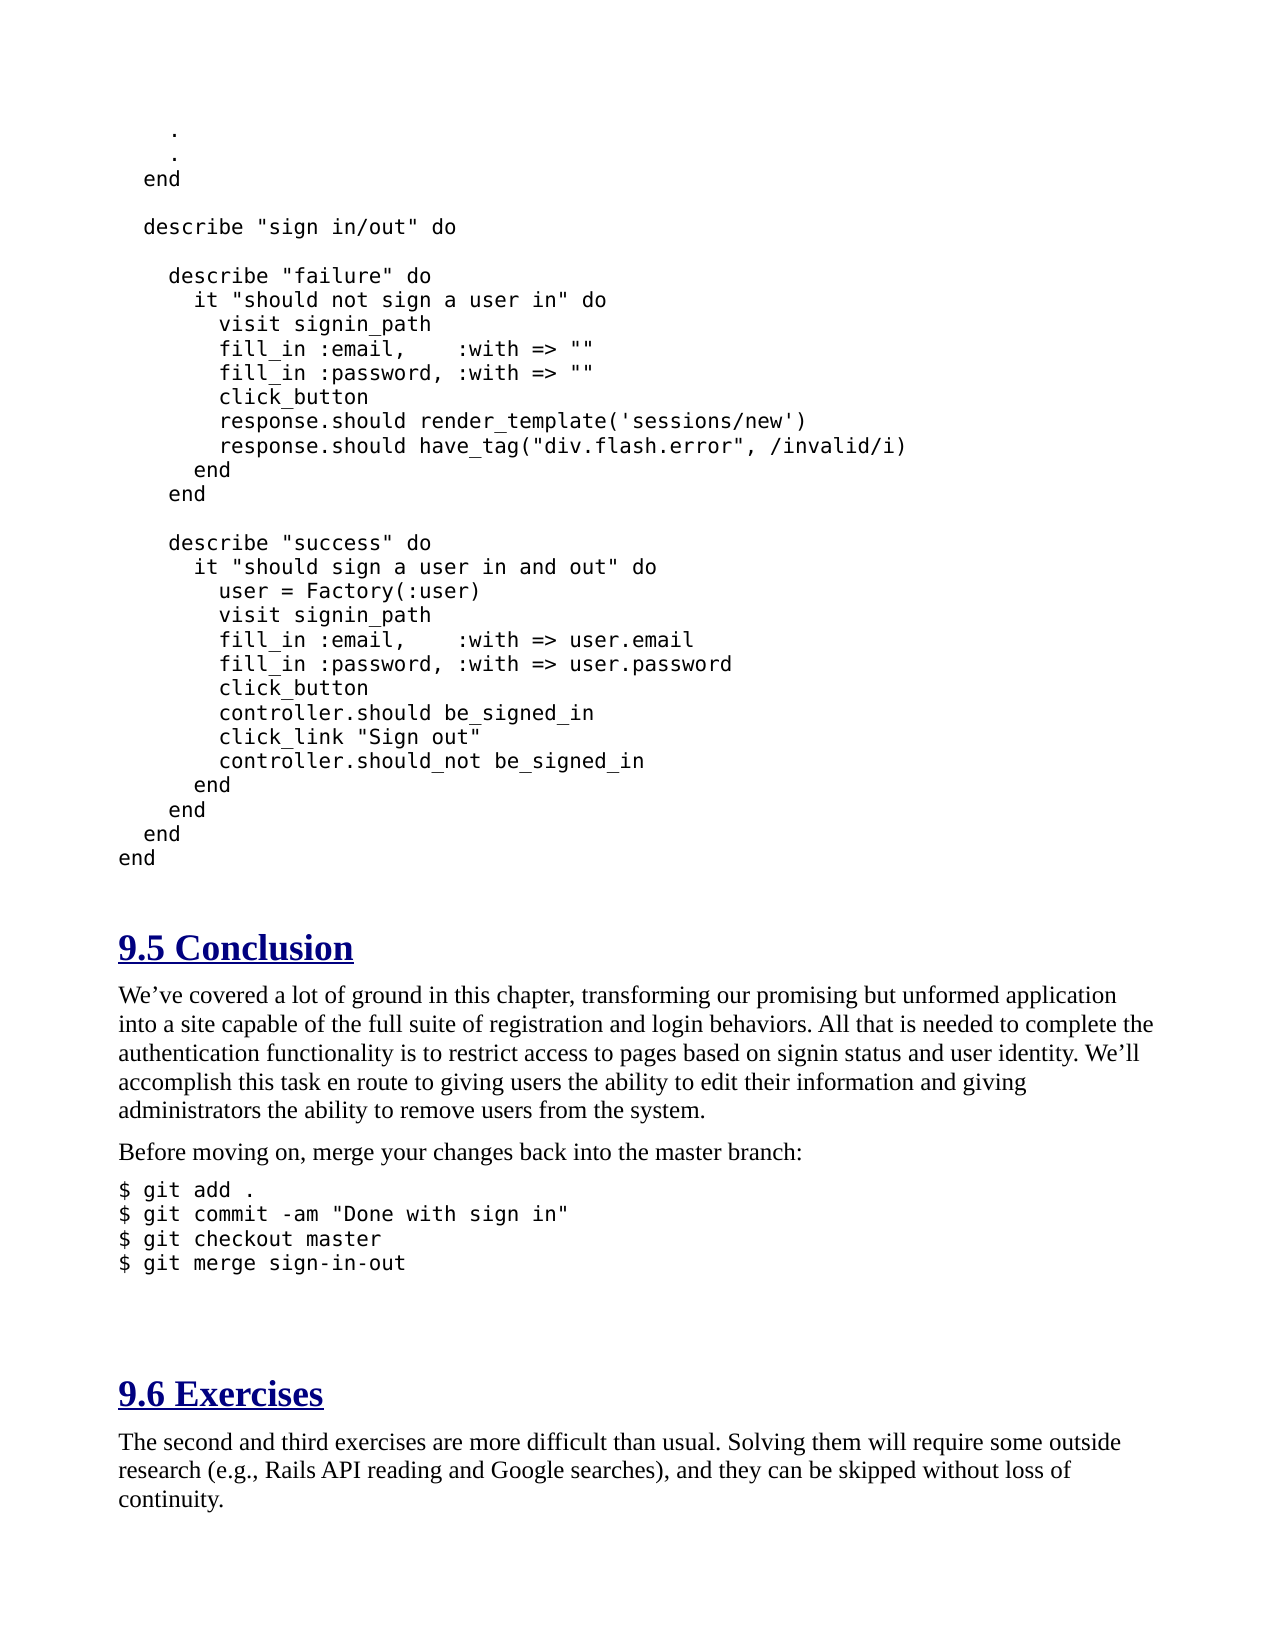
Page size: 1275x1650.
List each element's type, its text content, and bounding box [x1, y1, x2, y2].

text We’ve covered a lot of ground in this chapter, transforming our promising but unformed application into a site capable of the full suite of registration and login behaviors. All that is needed to complete the authentication functionality is to restrict access to pages based on signin status and user identity. We’ll accomplish this task en route to giving users the ability to edit their information and giving administrators the ability to remove users from the system. [118, 981, 1157, 1124]
text controller.should be_signed_in [118, 701, 1157, 725]
text end [118, 773, 1157, 798]
text $ git merge sign-in-out [118, 1251, 1157, 1275]
text it "should sign a user in and out" do [118, 555, 1157, 579]
text Before moving on, merge your changes back into the master branch: [118, 1137, 1157, 1166]
text . [118, 118, 1157, 142]
text describe "success" do [118, 531, 1157, 555]
text end [118, 167, 1157, 191]
text $ git checkout master [118, 1227, 1157, 1251]
text $ git add . [118, 1178, 1157, 1202]
text visit signin_path [118, 312, 1157, 337]
text response.should render_template('sessions/new') [118, 409, 1157, 434]
text describe "sign in/out" do [118, 215, 1157, 239]
text click_button [118, 676, 1157, 701]
text it "should not sign a user in" do [118, 288, 1157, 312]
text click_link "Sign out" [118, 725, 1157, 749]
text controller.should_not be_signed_in [118, 749, 1157, 773]
text click_button [118, 385, 1157, 409]
text fill_in :password, :with => "" [118, 361, 1157, 385]
text visit signin_path [118, 603, 1157, 628]
text end [118, 822, 1157, 846]
text The second and third exercises are more difficult than usual. Solving them will require some outside research (e.g., Rails API reading and Google searches), and they can be skipped without loss of continuity. [118, 1427, 1157, 1513]
text user = Factory(:user) [118, 579, 1157, 603]
text end [118, 458, 1157, 482]
text fill_in :password, :with => user.password [118, 652, 1157, 676]
text fill_in :email, :with => user.email [118, 628, 1157, 652]
text end [118, 798, 1157, 822]
text $ git commit -am "Done with sign in" [118, 1202, 1157, 1227]
text fill_in :email, :with => "" [118, 337, 1157, 361]
text response.should have_tag("div.flash.error", /invalid/i) [118, 434, 1157, 458]
subtitle 9.5 Conclusion [118, 925, 1157, 968]
text describe "failure" do [118, 264, 1157, 288]
subtitle 9.6 Exercises [118, 1371, 1157, 1414]
text end [118, 482, 1157, 506]
text end [118, 846, 1157, 871]
text . [118, 142, 1157, 167]
